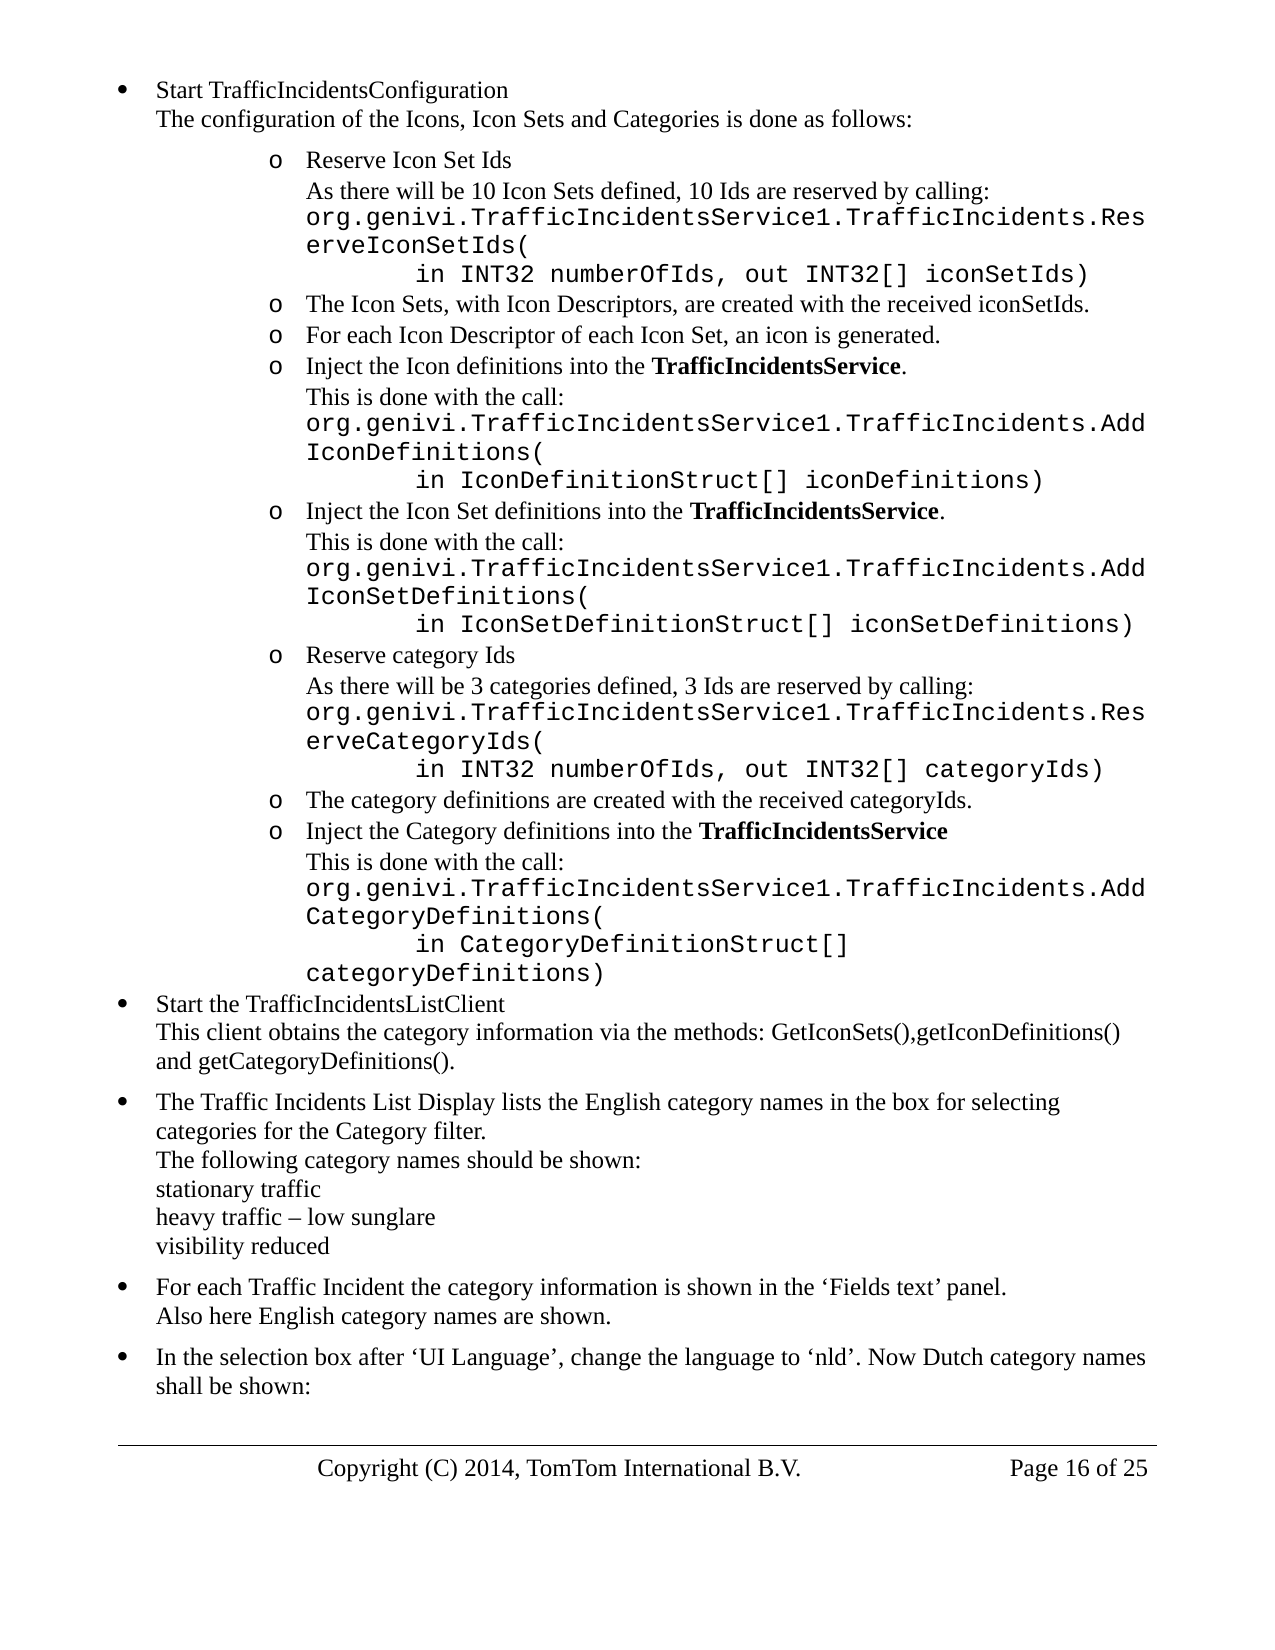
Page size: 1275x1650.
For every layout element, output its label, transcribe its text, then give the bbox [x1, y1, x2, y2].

list Start the TrafficIncidentsListClient This client obtains the category information via the methods: GetIconSets(),getIconDefinitions() and getCategoryDefinitions(). [118, 989, 1157, 1075]
list The Traffic Incidents List Display lists the English category names in the box for selecting categories for the Category filter. The following category names should be shown: stationary traffic heavy traffic – low sunglare visibility reduced [118, 1087, 1157, 1260]
list For each Traffic Incident the category information is shown in the ‘Fields text’ panel. Also here English category names are shown. [118, 1272, 1157, 1330]
list Reserve Icon Set Ids As there will be 10 Icon Sets defined, 10 Ids are reserved by calling: org.genivi.TrafficIncidentsService1.TrafficIncidents.ReserveIconSetIds( in INT32 numberOfIds, out INT32[] iconSetIds) [268, 145, 1157, 289]
list Inject the Icon definitions into the TrafficIncidentsService. This is done with the call: org.genivi.TrafficIncidentsService1.TrafficIncidents.AddIconDefinitions( in IconDefinitionStruct[] iconDefinitions) [268, 351, 1157, 496]
list In the selection box after ‘UI Language’, change the language to ‘nld’. Now Dutch category names shall be shown: [118, 1342, 1157, 1400]
list The Icon Sets, with Icon Descriptors, are created with the received iconSetIds. [268, 289, 1157, 320]
list Start TrafficIncidentsConfiguration The configuration of the Icons, Icon Sets and Categories is done as follows: [118, 75, 1157, 132]
list The category definitions are created with the received categoryIds. [268, 785, 1157, 816]
list For each Icon Descriptor of each Icon Set, an icon is generated. [268, 320, 1157, 351]
list Inject the Category definitions into the TrafficIncidentsService This is done with the call: org.genivi.TrafficIncidentsService1.TrafficIncidents.AddCategoryDefinitions( in CategoryDefinitionStruct[] categoryDefinitions) [268, 816, 1157, 989]
list Inject the Icon Set definitions into the TrafficIncidentsService. This is done with the call: org.genivi.TrafficIncidentsService1.TrafficIncidents.AddIconSetDefinitions( in IconSetDefinitionStruct[] iconSetDefinitions) [268, 496, 1157, 640]
list Reserve category Ids As there will be 3 categories defined, 3 Ids are reserved by calling: org.genivi.TrafficIncidentsService1.TrafficIncidents.ReserveCategoryIds( in INT32 numberOfIds, out INT32[] categoryIds) [268, 640, 1157, 785]
